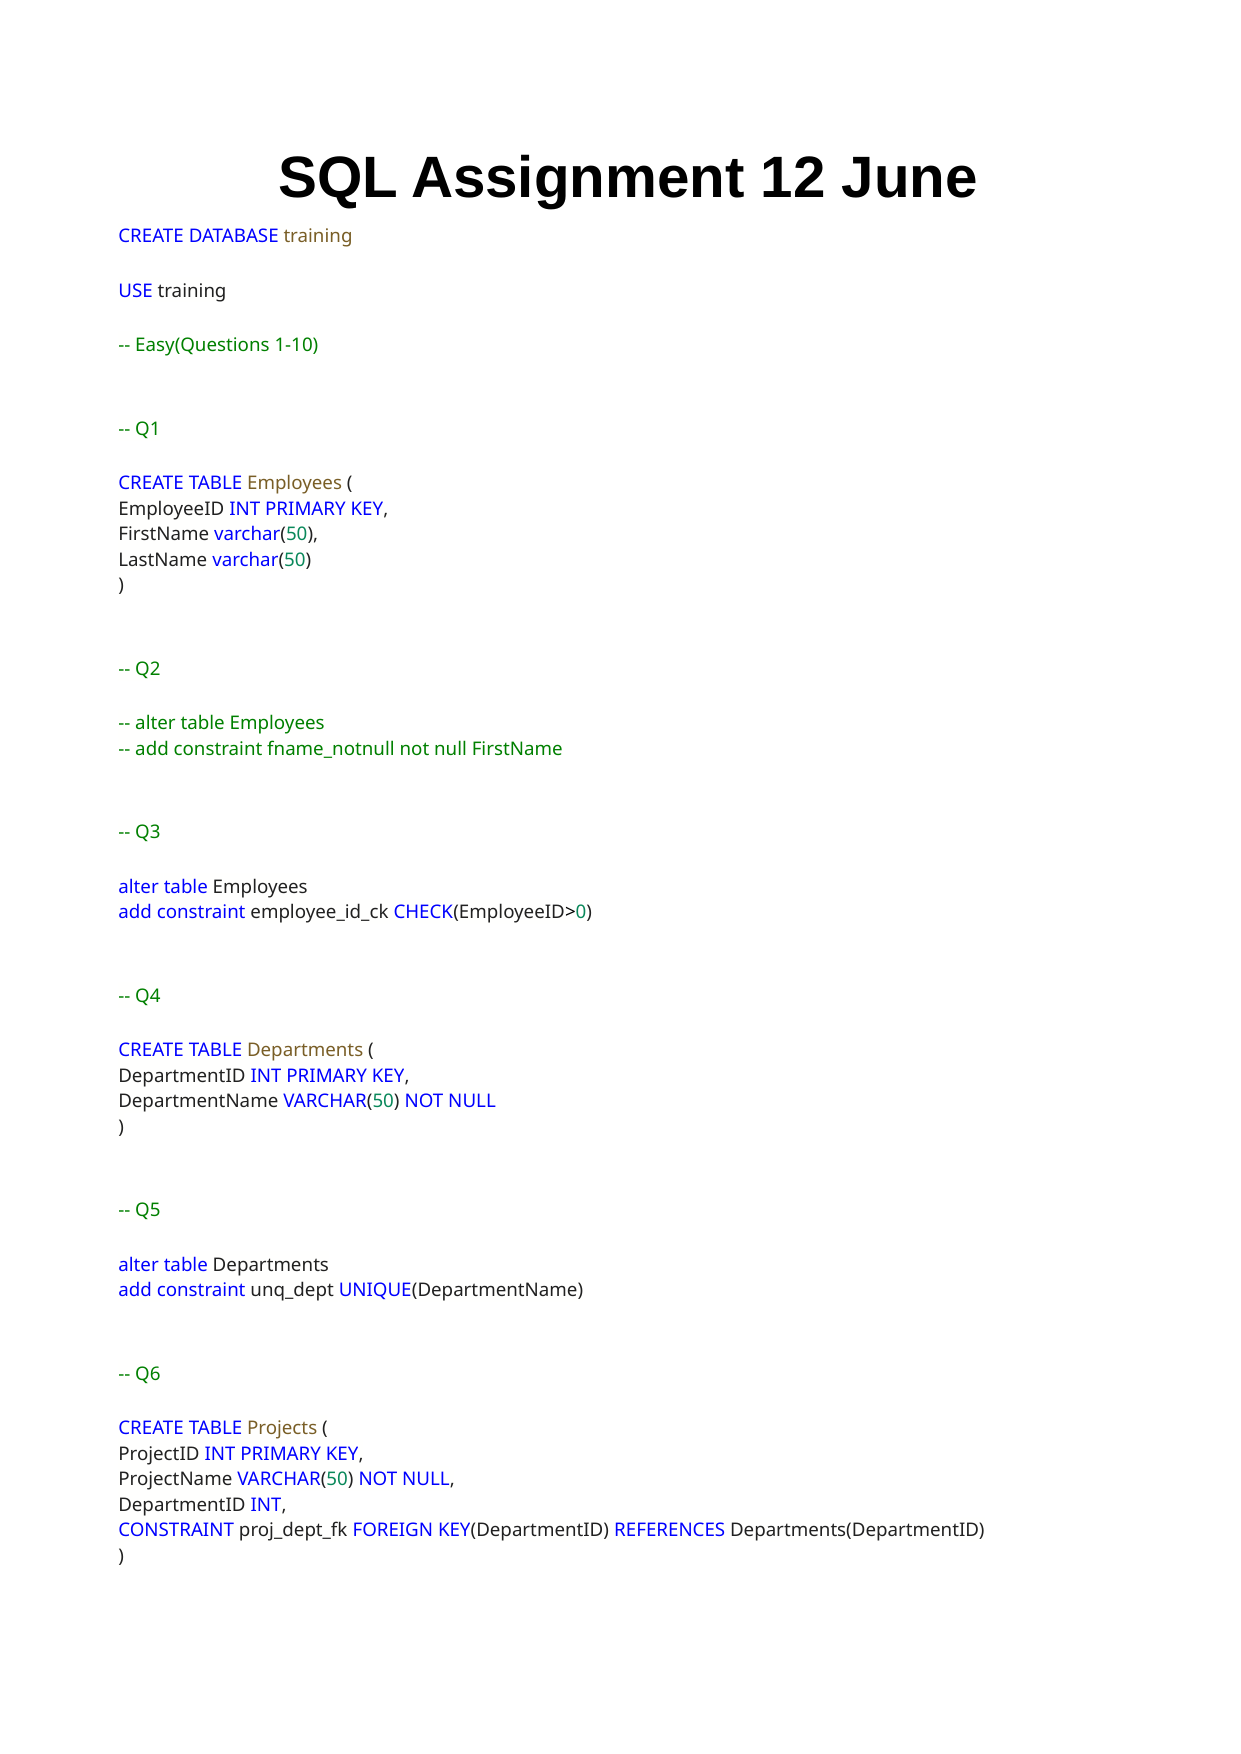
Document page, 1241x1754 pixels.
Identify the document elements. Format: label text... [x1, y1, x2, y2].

text LastName varchar(50) [118, 546, 1122, 571]
text add constraint employee_id_ck CHECK(EmployeeID>0) [118, 898, 1122, 924]
text CREATE TABLE Departments ( [118, 1036, 1122, 1062]
text CONSTRAINT proj_dept_fk FOREIGN KEY(DepartmentID) REFERENCES Departments(DepartmentID) [118, 1517, 1122, 1542]
text DepartmentName VARCHAR(50) NOT NULL [118, 1087, 1122, 1113]
text ) [118, 1113, 1122, 1138]
text alter table Employees [118, 873, 1122, 898]
text alter table Departments [118, 1251, 1122, 1277]
text -- alter table Employees [118, 709, 1122, 735]
title SQL Assignment 12 June [118, 143, 1122, 210]
text DepartmentID INT, [118, 1491, 1122, 1517]
text -- Q1 [118, 415, 1122, 441]
text ProjectName VARCHAR(50) NOT NULL, [118, 1466, 1122, 1491]
text -- Q3 [118, 819, 1122, 844]
text ProjectID INT PRIMARY KEY, [118, 1440, 1122, 1466]
text -- Q4 [118, 982, 1122, 1008]
text ) [118, 571, 1122, 597]
text -- Q6 [118, 1360, 1122, 1386]
text add constraint unq_dept UNIQUE(DepartmentName) [118, 1277, 1122, 1302]
text FirstName varchar(50), [118, 520, 1122, 546]
text CREATE TABLE Employees ( [118, 469, 1122, 495]
text CREATE TABLE Projects ( [118, 1414, 1122, 1440]
text DepartmentID INT PRIMARY KEY, [118, 1062, 1122, 1087]
text -- add constraint fname_notnull not null FirstName [118, 735, 1122, 760]
text USE training [118, 277, 1122, 302]
text CREATE DATABASE training [118, 223, 1122, 248]
text -- Q2 [118, 655, 1122, 681]
text -- Easy(Questions 1-10) [118, 331, 1122, 357]
text EmployeeID INT PRIMARY KEY, [118, 495, 1122, 520]
text -- Q5 [118, 1197, 1122, 1222]
text ) [118, 1542, 1122, 1568]
